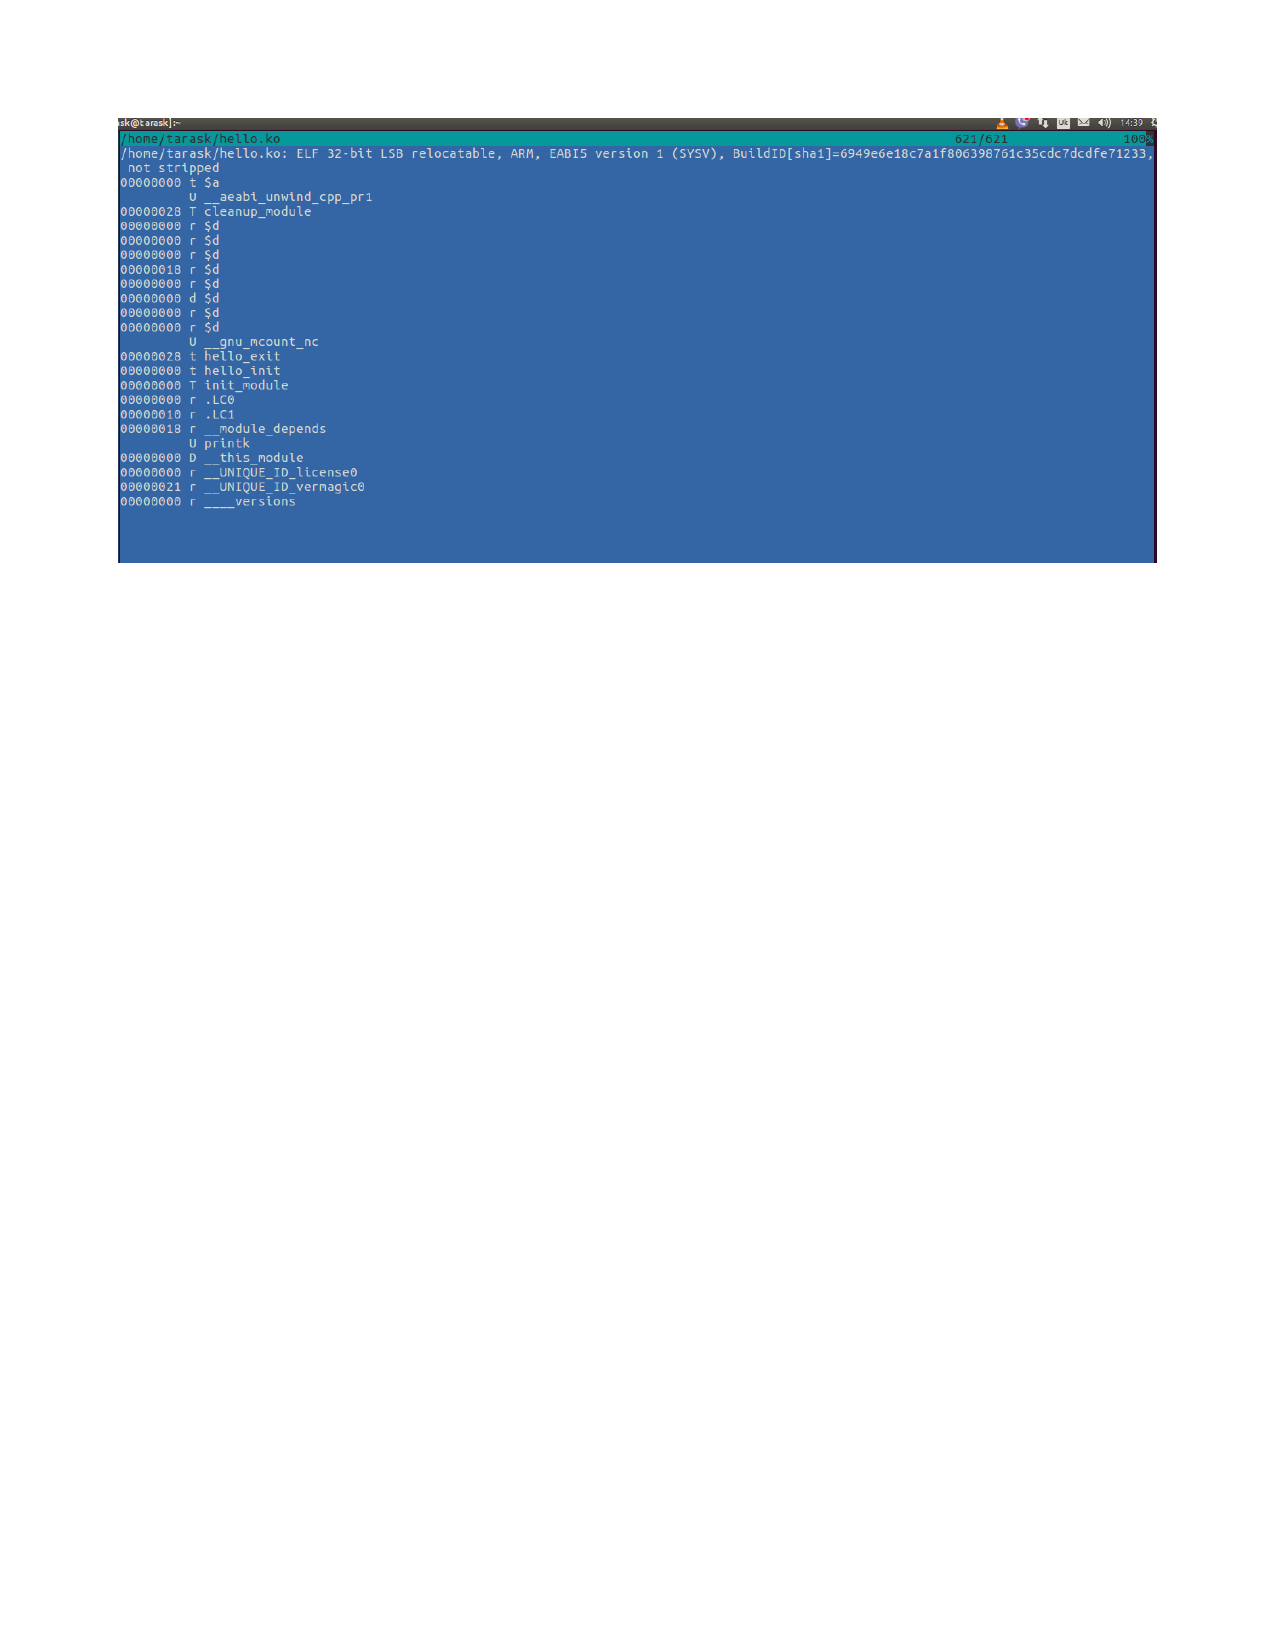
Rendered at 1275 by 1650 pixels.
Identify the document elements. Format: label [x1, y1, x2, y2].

picture [118, 118, 1157, 563]
